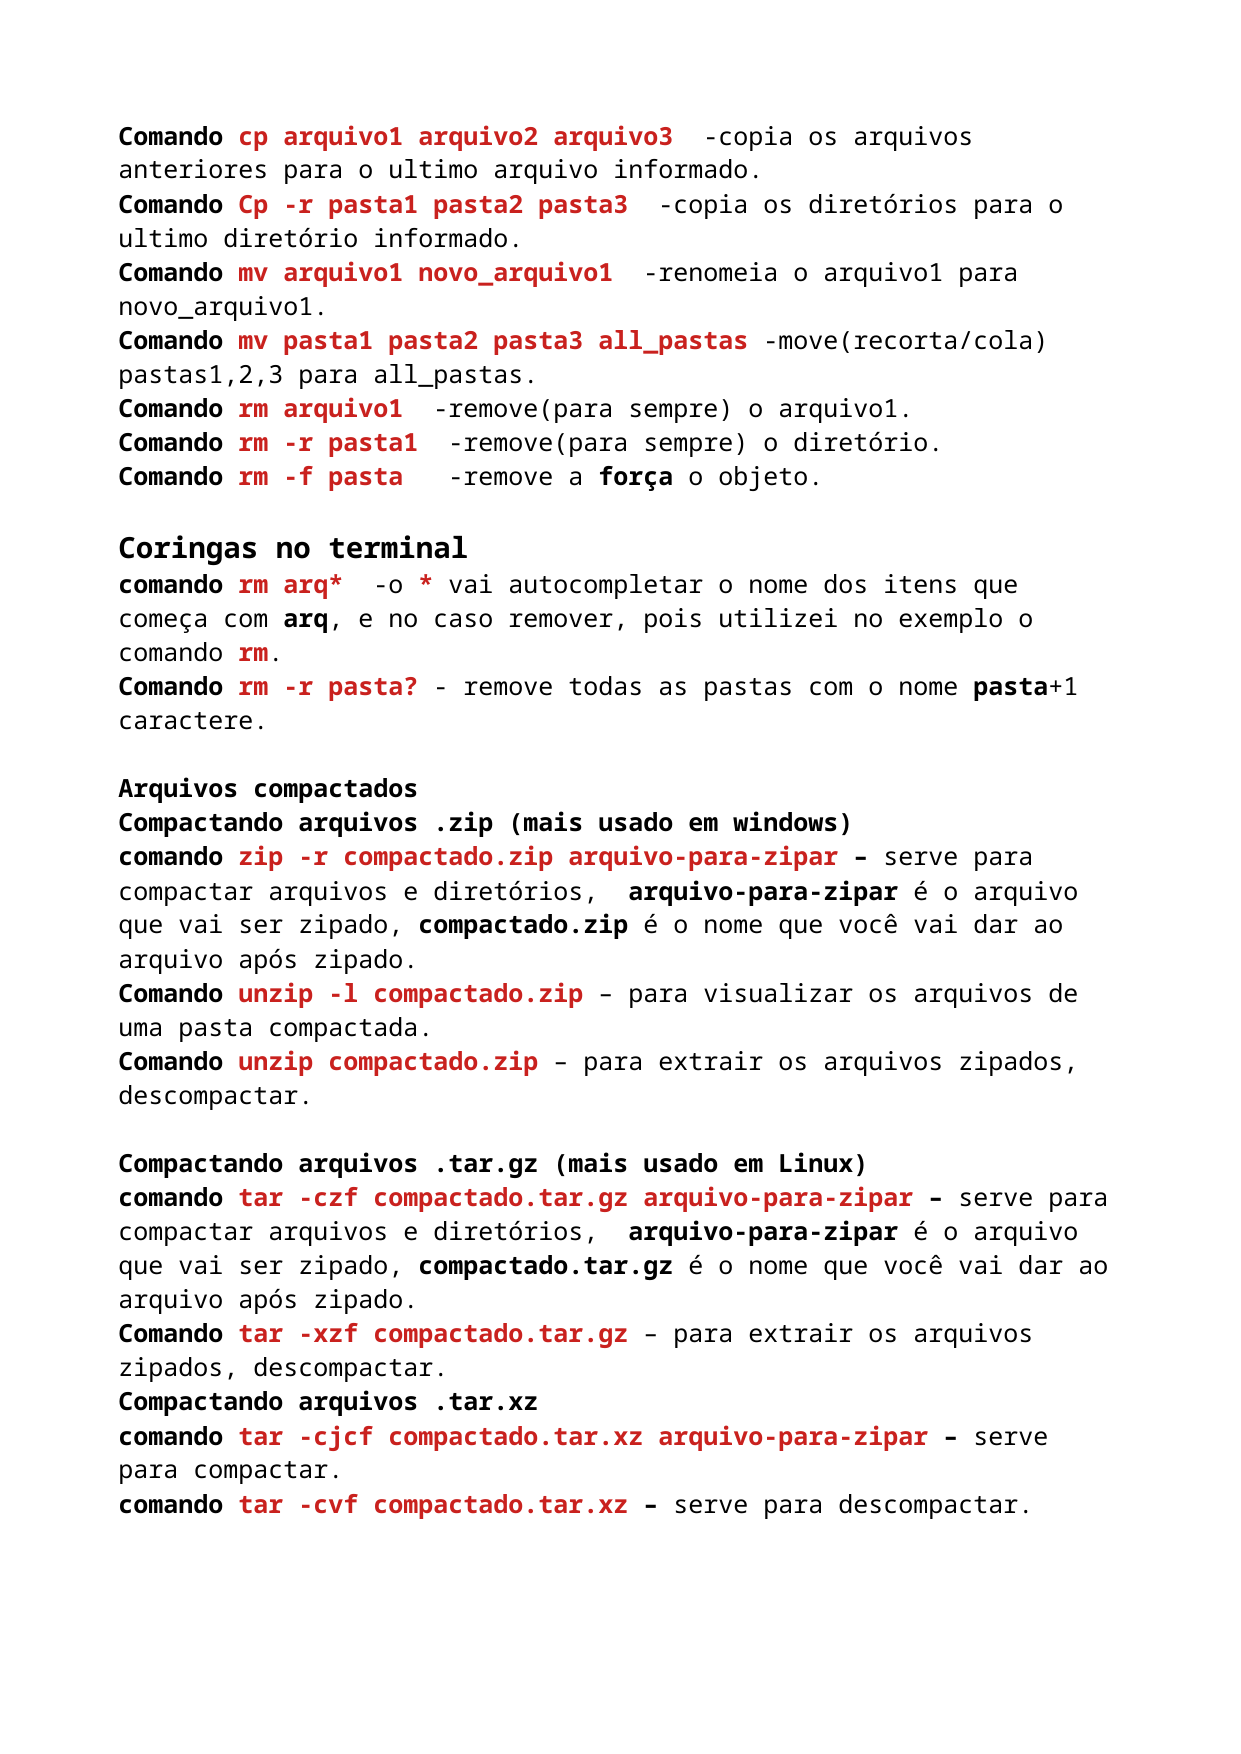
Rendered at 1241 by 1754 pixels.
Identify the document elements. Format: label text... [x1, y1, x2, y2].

text Compactando arquivos .zip (mais usado em windows) [118, 805, 1122, 839]
text comando tar -czf compactado.tar.gz arquivo-para-zipar – serve para compactar arquivos e diretórios, arquivo-para-zipar é o arquivo que vai ser zipado, compactado.tar.gz é o nome que você vai dar ao arquivo após zipado. [118, 1180, 1122, 1316]
text Comando unzip compactado.zip – para extrair os arquivos zipados, descompactar. [118, 1043, 1122, 1112]
text Comando mv arquivo1 novo_arquivo1 -renomeia o arquivo1 para novo_arquivo1. [118, 254, 1122, 322]
text Comando mv pasta1 pasta2 pasta3 all_pastas -move(recorta/cola) pastas1,2,3 para all_pastas. [118, 322, 1122, 391]
text Comando rm -r pasta1 -remove(para sempre) o diretório. [118, 425, 1122, 459]
text comando rm arq* -o * vai autocompletar o nome dos itens que começa com arq, e no caso remover, pois utilizei no exemplo o comando rm. [118, 567, 1122, 669]
text Comando rm -r pasta? - remove todas as pastas com o nome pasta+1 caractere. [118, 669, 1122, 737]
text Comando rm arquivo1 -remove(para sempre) o arquivo1. [118, 391, 1122, 425]
text Comando rm -f pasta -remove a força o objeto. [118, 459, 1122, 493]
text Comando unzip -l compactado.zip – para visualizar os arquivos de uma pasta compactada. [118, 975, 1122, 1043]
text Comando Cp -r pasta1 pasta2 pasta3 -copia os diretórios para o ultimo diretório informado. [118, 186, 1122, 254]
text Arquivos compactados [118, 771, 1122, 805]
text Comando tar -xzf compactado.tar.gz – para extrair os arquivos zipados, descompactar. [118, 1316, 1122, 1384]
text comando tar -cvf compactado.tar.xz – serve para descompactar. [118, 1486, 1122, 1520]
text Compactando arquivos .tar.xz [118, 1384, 1122, 1418]
text comando tar -cjcf compactado.tar.xz arquivo-para-zipar – serve para compactar. [118, 1418, 1122, 1486]
text Compactando arquivos .tar.gz (mais usado em Linux) [118, 1146, 1122, 1180]
text Coringas no terminal [118, 527, 1122, 567]
text comando zip -r compactado.zip arquivo-para-zipar – serve para compactar arquivos e diretórios, arquivo-para-zipar é o arquivo que vai ser zipado, compactado.zip é o nome que você vai dar ao arquivo após zipado. [118, 839, 1122, 975]
text Comando cp arquivo1 arquivo2 arquivo3 -copia os arquivos anteriores para o ultimo arquivo informado. [118, 118, 1122, 186]
